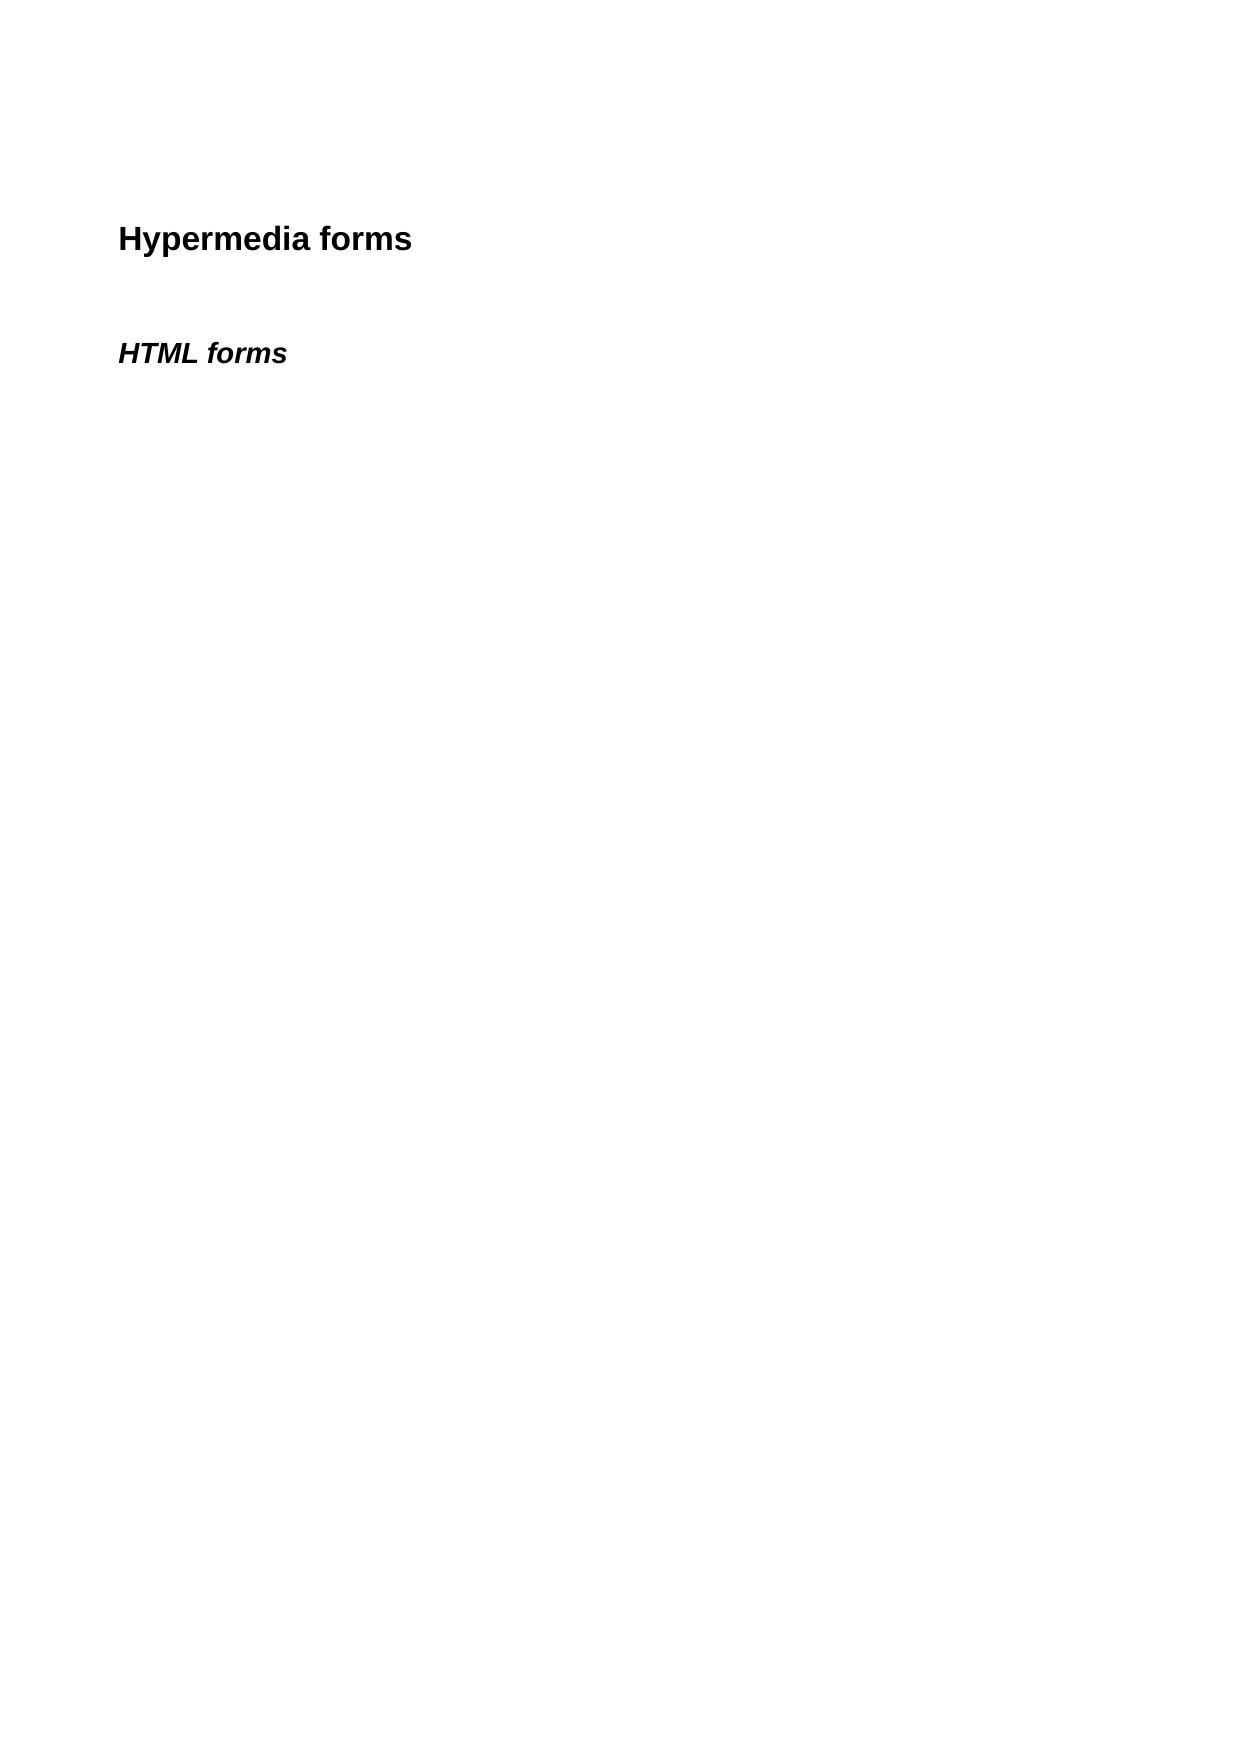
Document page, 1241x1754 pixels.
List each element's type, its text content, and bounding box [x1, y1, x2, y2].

subtitle Hypermedia forms [118, 219, 1122, 258]
subtitle HTML forms [118, 336, 1122, 370]
